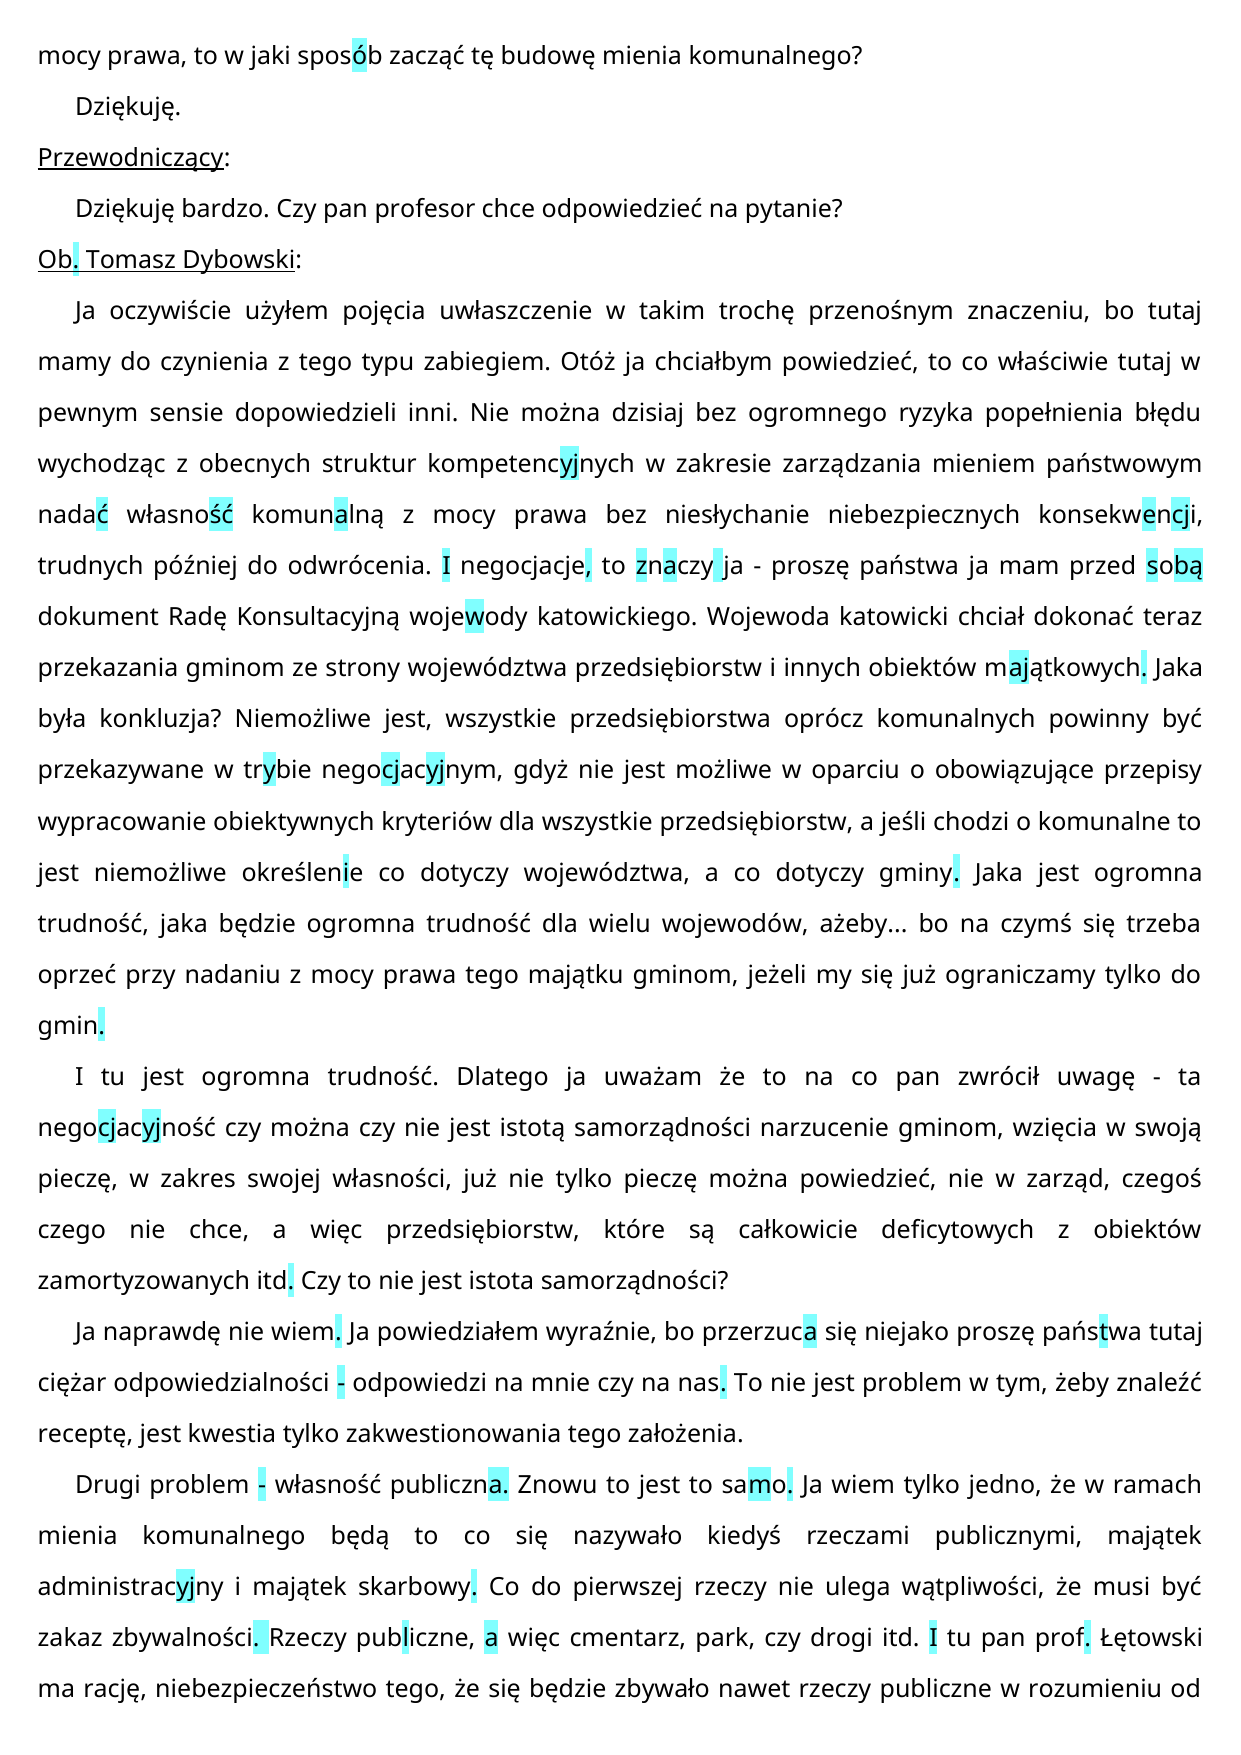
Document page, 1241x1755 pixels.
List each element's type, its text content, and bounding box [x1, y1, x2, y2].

text Drugi problem - własność publiczna. Znowu to jest to samo. Ja wiem tylko jedno, że w ramach mienia komunalnego będą to co się nazywało kiedyś rzeczami publicznymi, majątek administracyjny i majątek skarbowy. Co do pierwszej rzeczy nie ulega wątpliwości, że musi być zakaz zbywalności. Rzeczy publiczne, a więc cmentarz, park, czy drogi itd. I tu pan prof. Łętowski ma rację, niebezpieczeństwo tego, że się będzie zbywało nawet rzeczy publiczne w rozumieniu od [37, 1467, 1203, 1705]
text Ja naprawdę nie wiem. Ja powiedziałem wyraźnie, bo przerzuca się niejako proszę państwa tutaj ciężar odpowiedzialności - odpowiedzi na mnie czy na nas. To nie jest problem w tym, żeby znaleźć receptę, jest kwestia tylko zakwestionowania tego założenia. [37, 1313, 1203, 1450]
text mocy prawa, to w jaki sposób zacząć tę budowę mienia komunalnego? [37, 37, 1203, 72]
text Dziękuję. [37, 88, 1203, 123]
text Ob. Tomasz Dybowski: [37, 242, 1203, 276]
text Ja oczywiście użyłem pojęcia uwłaszczenie w takim trochę przenośnym znaczeniu, bo tutaj mamy do czynienia z tego typu zabiegiem. Otóż ja chciałbym powiedzieć, to co właściwie tutaj w pewnym sensie dopowiedzieli inni. Nie można dzisiaj bez ogromnego ryzyka popełnienia błędu wychodząc z obecnych struktur kompetencyjnych w zakresie zarządzania mieniem państwowym nadać własność komunalną z mocy prawa bez niesłychanie niebezpiecznych konsekwencji, trudnych później do odwrócenia. I negocjacje, to znaczy ja - proszę państwa ja mam przed sobą dokument Radę Konsultacyjną wojewody katowickiego. Wojewoda katowicki chciał dokonać teraz przekazania gminom ze strony województwa przedsiębiorstw i innych obiektów majątkowych. Jaka była konkluzja? Niemożliwe jest, wszystkie przedsiębiorstwa oprócz komunalnych powinny być przekazywane w trybie negocjacyjnym, gdyż nie jest możliwe w oparciu o obowiązujące przepisy wypracowanie obiektywnych kryteriów dla wszystkie przedsiębiorstw, a jeśli chodzi o komunalne to jest niemożliwe określenie co dotyczy województwa, a co dotyczy gminy. Jaka jest ogromna trudność, jaka będzie ogromna trudność dla wielu wojewodów, ażeby... bo na czymś się trzeba oprzeć przy nadaniu z mocy prawa tego majątku gminom, jeżeli my się już ograniczamy tylko do gmin. [37, 293, 1203, 1041]
text I tu jest ogromna trudność. Dlatego ja uważam że to na co pan zwrócił uwagę - ta negocjacyjność czy można czy nie jest istotą samorządności narzucenie gminom, wzięcia w swoją pieczę, w zakres swojej własności, już nie tylko pieczę można powiedzieć, nie w zarząd, czegoś czego nie chce, a więc przedsiębiorstw, które są całkowicie deficytowych z obiektów zamortyzowanych itd. Czy to nie jest istota samorządności? [37, 1058, 1203, 1297]
text Dziękuję bardzo. Czy pan profesor chce odpowiedzieć na pytanie? [37, 191, 1203, 225]
text Przewodniczący: [37, 139, 1203, 174]
